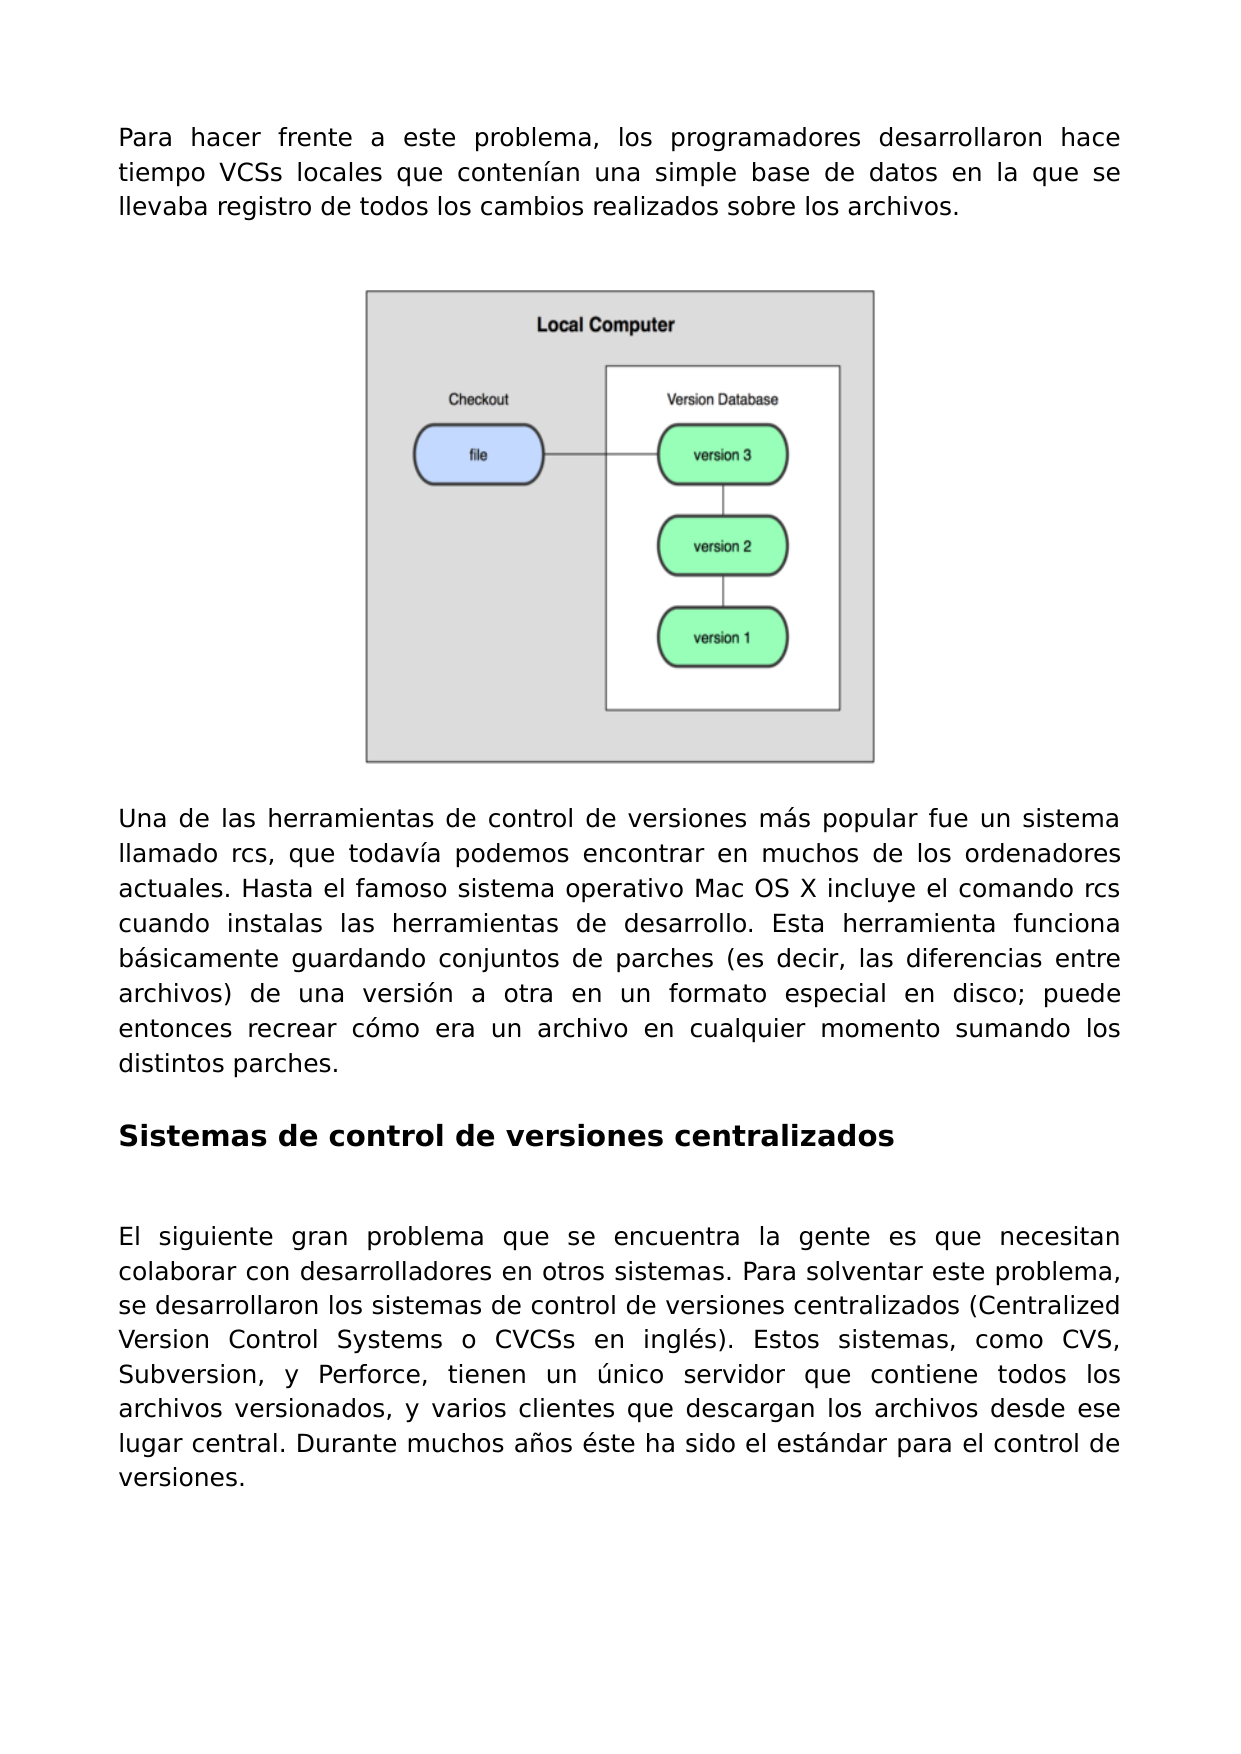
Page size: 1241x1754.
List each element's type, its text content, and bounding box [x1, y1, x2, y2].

picture [364, 290, 876, 764]
text Una de las herramientas de control de versiones más popular fue un sistema llamado rcs, que todavía podemos encontrar en muchos de los ordenadores actuales. Hasta el famoso sistema operativo Mac OS X incluye el comando rcs cuando instalas las herramientas de desarrollo. Esta herramienta funciona básicamente guardando conjuntos de parches (es decir, las diferencias entre archivos) de una versión a otra en un formato especial en disco; puede entonces recrear cómo era un archivo en cualquier momento sumando los distintos parches. [118, 769, 1122, 1078]
text El siguiente gran problema que se encuentra la gente es que necesitan colaborar con desarrolladores en otros sistemas. Para solventar este problema, se desarrollaron los sistemas de control de versiones centralizados (Centralized Version Control Systems o CVCSs en inglés). Estos sistemas, como CVS, Subversion, y Perforce, tienen un único servidor que contiene todos los archivos versionados, y varios clientes que descargan los archivos desde ese lugar central. Durante muchos años éste ha sido el estándar para el control de versiones. [118, 1217, 1122, 1492]
subtitle Sistemas de control de versiones centralizados [118, 1119, 1122, 1153]
text Para hacer frente a este problema, los programadores desarrollaron hace tiempo VCSs locales que contenían una simple base de datos en la que se llevaba registro de todos los cambios realizados sobre los archivos. [118, 118, 1122, 221]
